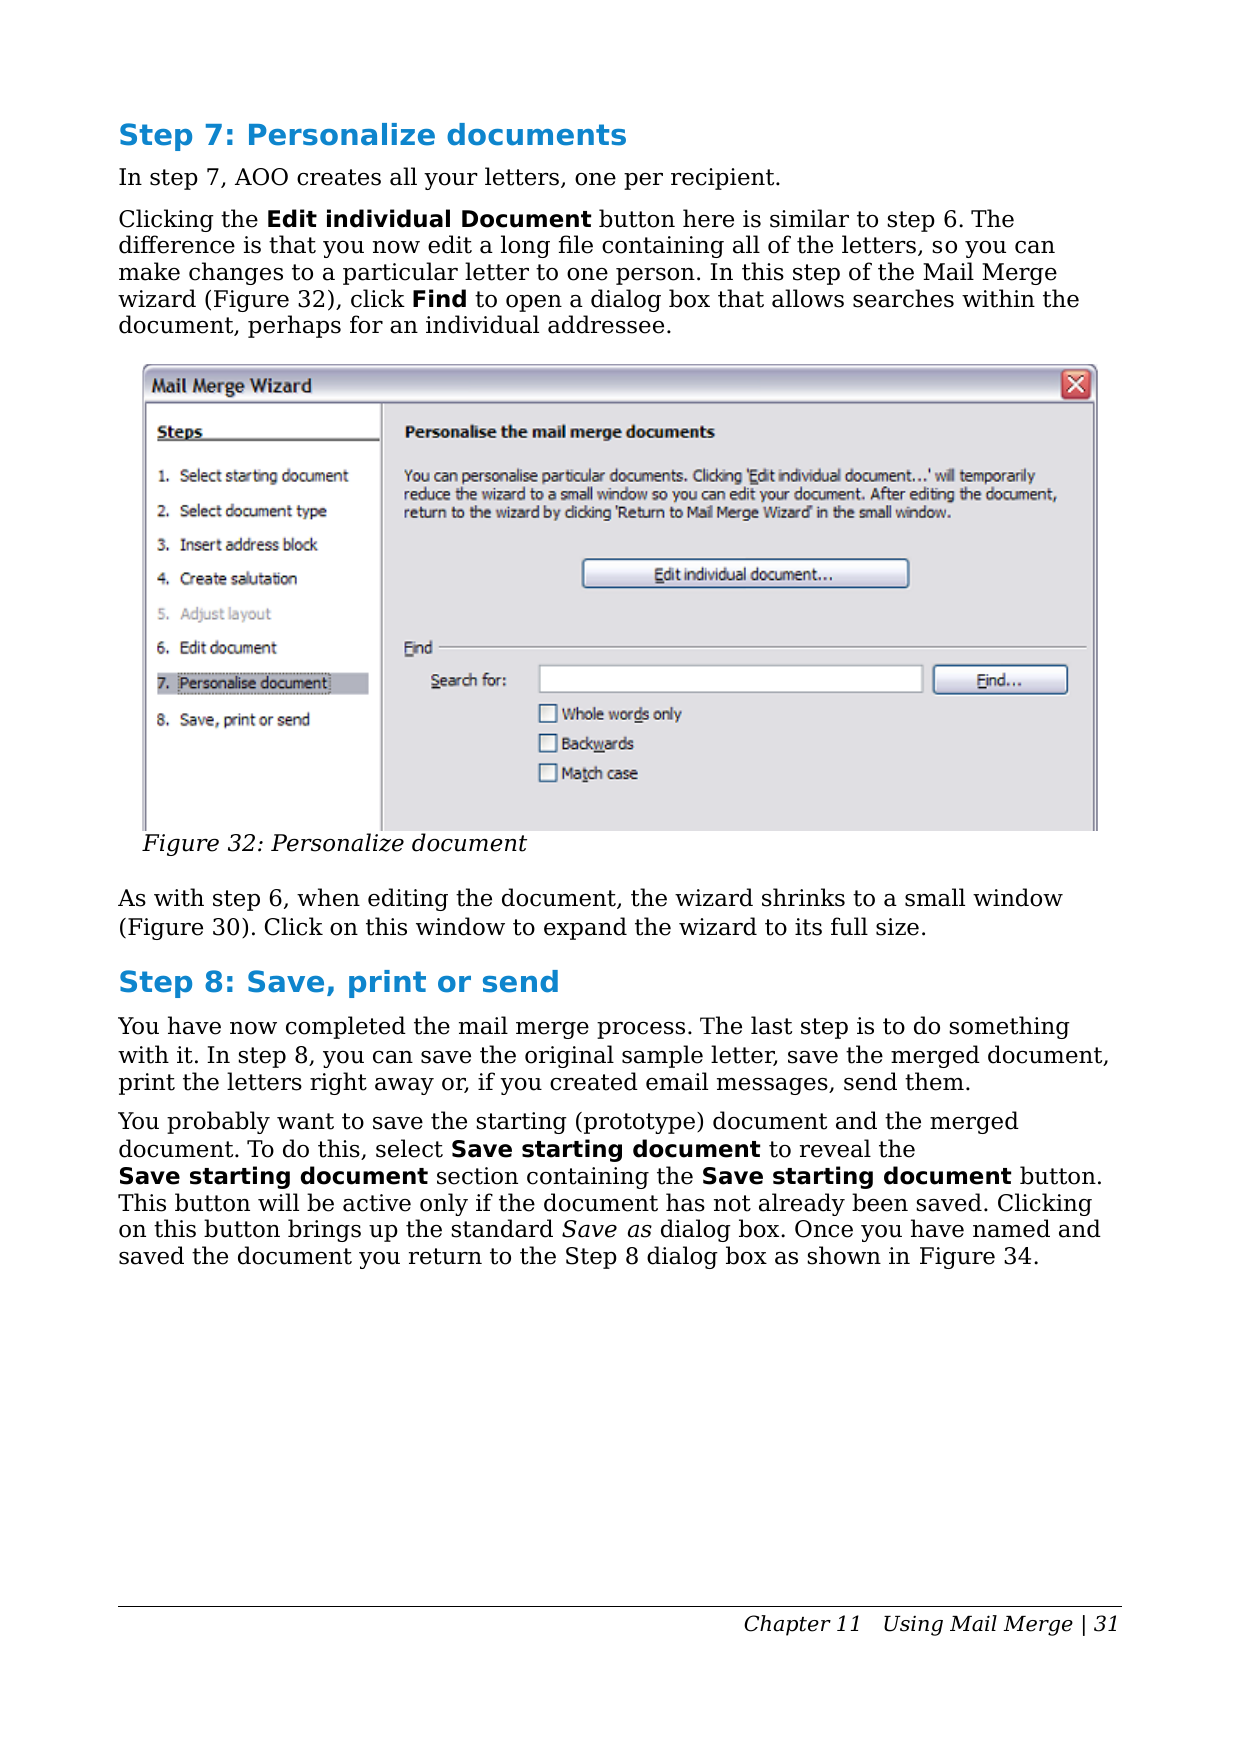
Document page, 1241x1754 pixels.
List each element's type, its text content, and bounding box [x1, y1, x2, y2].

subtitle Step 7: Personalize documents [118, 118, 1122, 152]
subtitle Step 8: Save, print or send [118, 965, 1122, 999]
picture [142, 364, 1098, 831]
text You probably want to save the starting (prototype) document and the merged document. To do this, select Save starting document to reveal the Save starting document section containing the Save starting document button. This button will be active only if the document has not already been saved. Clicking on this button brings up the standard Save as dialog box. Once you have named and saved the document you return to the Step 8 dialog box as shown in Figure 34. [118, 1108, 1122, 1270]
text Figure 32: Personalize document [143, 831, 1097, 857]
text In step 7, AOO creates all your letters, one per recipient. [118, 164, 1122, 191]
text Clicking the Edit individual Document button here is similar to step 6. The difference is that you now edit a long file containing all of the letters, so you can make changes to a particular letter to one person. In this step of the Mail Merge wizard (Figure 32), click Find to open a dialog box that allows searches within the document, perhaps for an individual addressee. [118, 204, 1122, 339]
text You have now completed the mail merge process. The last step is to do something with it. In step 8, you can save the original sample letter, save the merged document, print the letters right away or, if you created email messages, send them. [118, 1011, 1122, 1095]
text As with step 6, when editing the document, the wizard shrinks to a small window (Figure 30). Click on this window to expand the wizard to its full size. [118, 885, 1122, 941]
